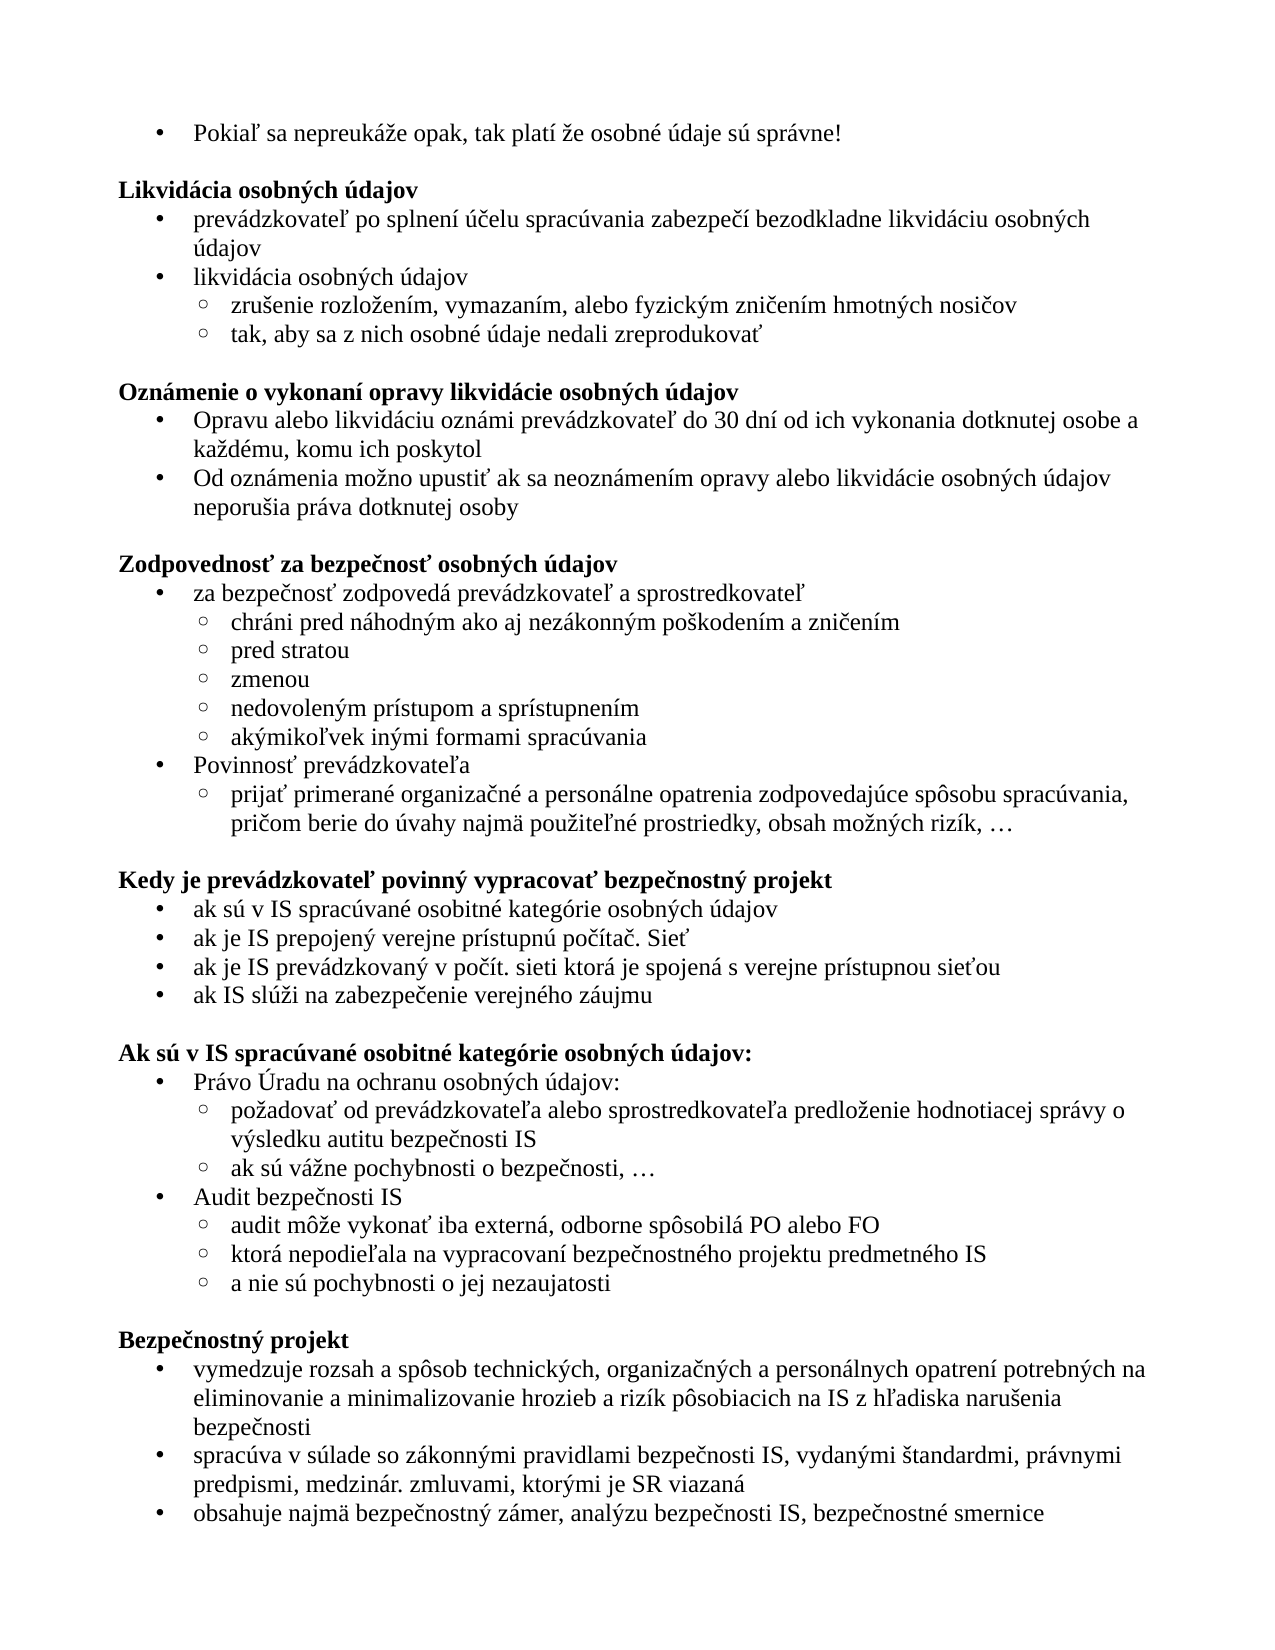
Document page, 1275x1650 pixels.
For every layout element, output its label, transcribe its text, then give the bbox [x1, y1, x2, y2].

text Kedy je prevádzkovateľ povinný vypracovať bezpečnostný projekt [118, 866, 1157, 894]
text Oznámenie o vykonaní opravy likvidácie osobných údajov [118, 377, 1157, 406]
list zmenou [193, 664, 1157, 693]
list Od oznámenia možno upustiť ak sa neoznámením opravy alebo likvidácie osobných údajov neporušia práva dotknutej osoby [156, 463, 1157, 521]
list akýmikoľvek inými formami spracúvania [193, 722, 1157, 751]
list za bezpečnosť zodpovedá prevádzkovateľ a sprostredkovateľ [156, 578, 1157, 607]
list Pokiaľ sa nepreukáže opak, tak platí že osobné údaje sú správne! [156, 118, 1157, 147]
list ak je IS prepojený verejne prístupnú počítač. Sieť [156, 923, 1157, 952]
list ak je IS prevádzkovaný v počít. sieti ktorá je spojená s verejne prístupnou sieťou [156, 952, 1157, 981]
list Audit bezpečnosti IS [156, 1182, 1157, 1211]
list audit môže vykonať iba externá, odborne spôsobilá PO alebo FO [193, 1211, 1157, 1239]
list chráni pred náhodným ako aj nezákonným poškodením a zničením [193, 607, 1157, 636]
list prijať primerané organizačné a personálne opatrenia zodpovedajúce spôsobu spracúvania, pričom berie do úvahy najmä použiteľné prostriedky, obsah možných rizík, … [193, 779, 1157, 837]
list vymedzuje rozsah a spôsob technických, organizačných a personálnych opatrení potrebných na eliminovanie a minimalizovanie hrozieb a rizík pôsobiacich na IS z hľadiska narušenia bezpečnosti [156, 1354, 1157, 1441]
list prevádzkovateľ po splnení účelu spracúvania zabezpečí bezodkladne likvidáciu osobných údajov [156, 204, 1157, 262]
list ak sú v IS spracúvané osobitné kategórie osobných údajov [156, 894, 1157, 923]
list Povinnosť prevádzkovateľa [156, 751, 1157, 779]
list tak, aby sa z nich osobné údaje nedali zreprodukovať [193, 319, 1157, 348]
list Právo Úradu na ochranu osobných údajov: [156, 1067, 1157, 1096]
list nedovoleným prístupom a sprístupnením [193, 693, 1157, 722]
list ak sú vážne pochybnosti o bezpečnosti, … [193, 1153, 1157, 1182]
text Zodpovednosť za bezpečnosť osobných údajov [118, 549, 1157, 578]
list pred stratou [193, 636, 1157, 664]
list ktorá nepodieľala na vypracovaní bezpečnostného projektu predmetného IS [193, 1239, 1157, 1268]
text Ak sú v IS spracúvané osobitné kategórie osobných údajov: [118, 1038, 1157, 1067]
list Opravu alebo likvidáciu oznámi prevádzkovateľ do 30 dní od ich vykonania dotknutej osobe a každému, komu ich poskytol [156, 406, 1157, 463]
list a nie sú pochybnosti o jej nezaujatosti [193, 1268, 1157, 1297]
text Bezpečnostný projekt [118, 1326, 1157, 1354]
text Likvidácia osobných údajov [118, 176, 1157, 204]
list spracúva v súlade so zákonnými pravidlami bezpečnosti IS, vydanými štandardmi, právnymi predpismi, medzinár. zmluvami, ktorými je SR viazaná [156, 1441, 1157, 1498]
list obsahuje najmä bezpečnostný zámer, analýzu bezpečnosti IS, bezpečnostné smernice [156, 1498, 1157, 1527]
list likvidácia osobných údajov [156, 262, 1157, 291]
list požadovať od prevádzkovateľa alebo sprostredkovateľa predloženie hodnotiacej správy o výsledku autitu bezpečnosti IS [193, 1096, 1157, 1153]
list zrušenie rozložením, vymazaním, alebo fyzickým zničením hmotných nosičov [193, 291, 1157, 319]
list ak IS slúži na zabezpečenie verejného záujmu [156, 981, 1157, 1009]
